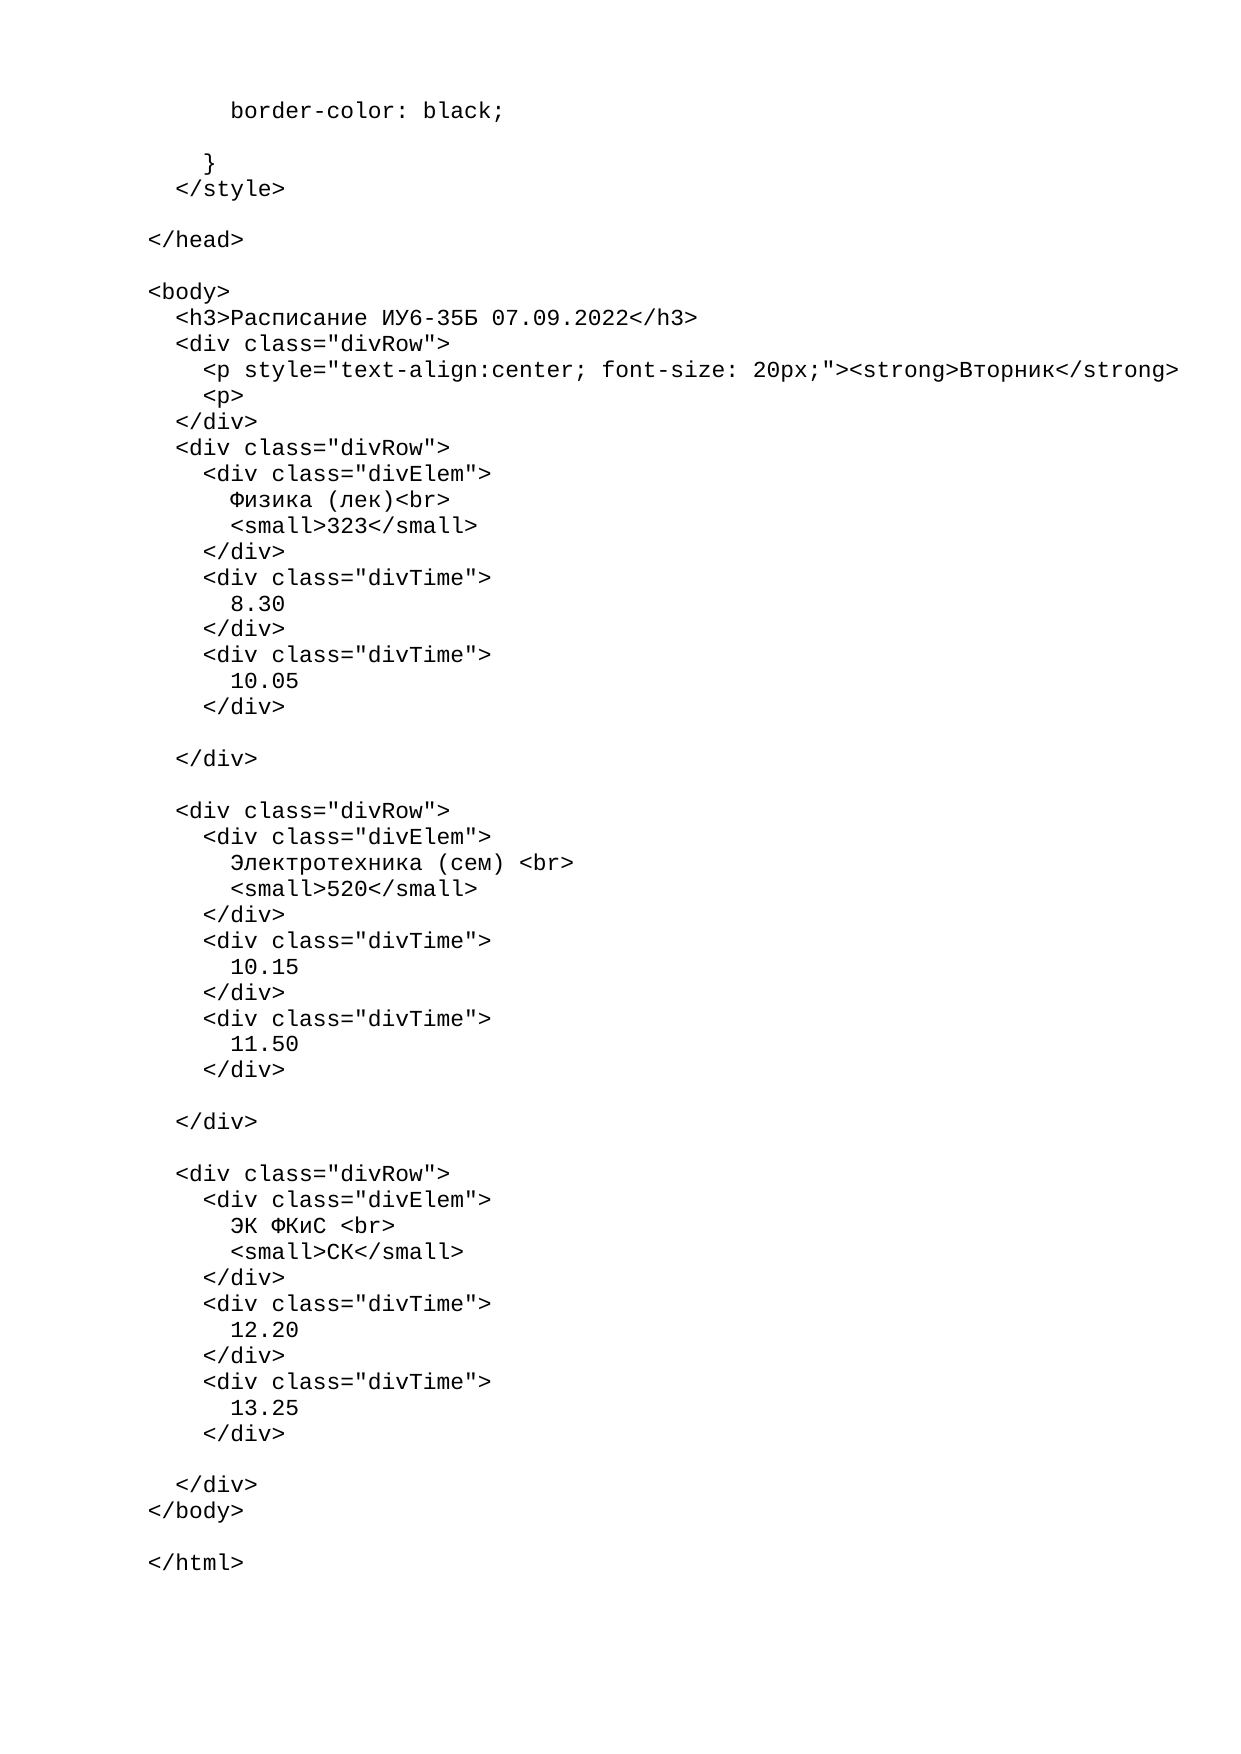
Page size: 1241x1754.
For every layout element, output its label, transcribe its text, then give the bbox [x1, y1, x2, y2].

text </div> [148, 410, 1181, 436]
text <div class="divTime"> [148, 1007, 1181, 1033]
text <div class="divTime"> [148, 1370, 1181, 1396]
text </html> [148, 1552, 1181, 1577]
text <div class="divRow"> [148, 1162, 1181, 1188]
text </div> [148, 903, 1181, 929]
text <div class="divTime"> [148, 644, 1181, 670]
text <div class="divRow"> [148, 332, 1181, 358]
text </div> [148, 696, 1181, 722]
text Физика (лек)<br> [148, 488, 1181, 514]
text </style> [148, 177, 1181, 203]
text </div> [148, 618, 1181, 644]
text </body> [148, 1500, 1181, 1526]
text 10.05 [148, 670, 1181, 696]
text Электротехника (сем) <br> [148, 851, 1181, 877]
text 8.30 [148, 592, 1181, 618]
text <div class="divTime"> [148, 566, 1181, 592]
text <div class="divRow"> [148, 799, 1181, 825]
text <small>520</small> [148, 877, 1181, 903]
text border-color: black; [148, 99, 1181, 125]
text <small>323</small> [148, 514, 1181, 540]
text 10.15 [148, 955, 1181, 981]
text 11.50 [148, 1033, 1181, 1059]
text } [148, 151, 1181, 177]
text <small>СК</small> [148, 1240, 1181, 1266]
text </div> [148, 1422, 1181, 1448]
text </div> [148, 1474, 1181, 1500]
text 13.25 [148, 1396, 1181, 1422]
text </div> [148, 540, 1181, 566]
text <div class="divTime"> [148, 1292, 1181, 1318]
text <body> [148, 281, 1181, 307]
text <div class="divTime"> [148, 929, 1181, 955]
text </div> [148, 981, 1181, 1007]
text </div> [148, 1266, 1181, 1292]
text <p style="text-align:center; font-size: 20px;"><strong>Вторник</strong> [148, 358, 1181, 384]
text </div> [148, 1059, 1181, 1085]
text <div class="divRow"> [148, 436, 1181, 462]
text <p> [148, 384, 1181, 410]
text <div class="divElem"> [148, 462, 1181, 488]
text 12.20 [148, 1318, 1181, 1344]
text </div> [148, 1111, 1181, 1137]
text </head> [148, 229, 1181, 255]
text <h3>Расписание ИУ6-35Б 07.09.2022</h3> [148, 307, 1181, 332]
text <div class="divElem"> [148, 825, 1181, 851]
text <div class="divElem"> [148, 1188, 1181, 1214]
text </div> [148, 1344, 1181, 1370]
text ЭК ФКиС <br> [148, 1214, 1181, 1240]
text </div> [148, 747, 1181, 773]
